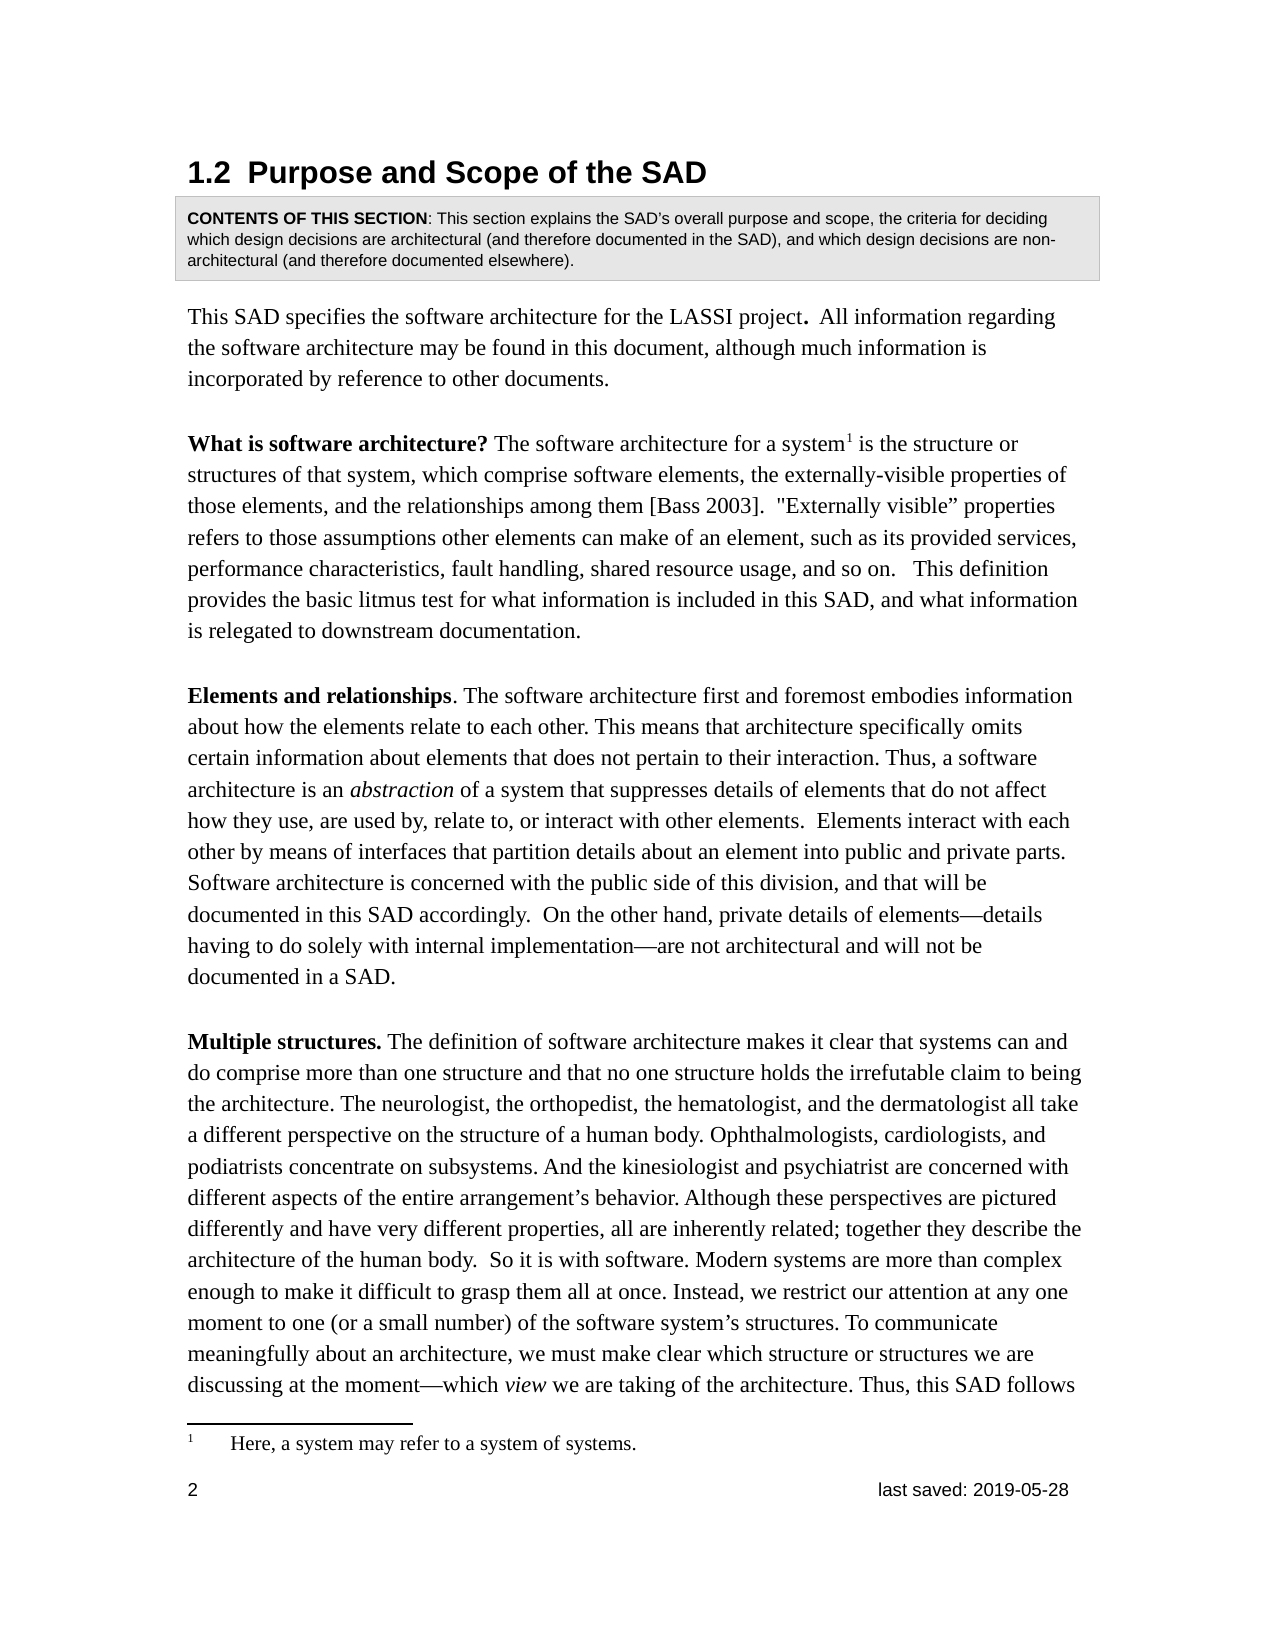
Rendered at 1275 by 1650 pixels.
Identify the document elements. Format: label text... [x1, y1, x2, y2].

table_header CONTENTS OF THIS SECTION: This section explains the SAD’s overall purpose and scope, the criteria for deciding which design decisions are architectural (and therefore documented in the SAD), and which design decisions are non-architectural (and therefore documented elsewhere). [176, 197, 1099, 280]
text Here, a system may refer to a system of systems. [187, 1430, 1087, 1455]
subtitle Purpose and Scope of the SAD [187, 150, 1087, 189]
text Multiple structures. The definition of software architecture makes it clear that systems can and do comprise more than one structure and that no one structure holds the irrefutable claim to being the architecture. The neurologist, the orthopedist, the hematologist, and the dermatologist all take a different perspective on the structure of a human body. Ophthalmologists, cardiologists, and podiatrists concentrate on subsystems. And the kinesiologist and psychiatrist are concerned with different aspects of the entire arrangement’s behavior. Although these perspectives are pictured differently and have very different properties, all are inherently related; together they describe the architecture of the human body. So it is with software. Modern systems are more than complex enough to make it difficult to grasp them all at once. Instead, we restrict our attention at any one moment to one (or a small number) of the software system’s structures. To communicate meaningfully about an architecture, we must make clear which structure or structures we are discussing at the moment—which view we are taking of the architecture. Thus, this SAD follows [187, 1023, 1087, 1398]
text This SAD specifies the software architecture for the LASSI project. All information regarding the software architecture may be found in this document, although much information is incorporated by reference to other documents. [187, 298, 1087, 392]
text What is software architecture? The software architecture for a system is the structure or structures of that system, which comprise software elements, the externally-visible properties of those elements, and the relationships among them [Bass 2003]. "Externally visible” properties refers to those assumptions other elements can make of an element, such as its provided services, performance characteristics, fault handling, shared resource usage, and so on. This definition provides the basic litmus test for what information is included in this SAD, and what information is relegated to downstream documentation. [187, 425, 1087, 644]
text Elements and relationships. The software architecture first and foremost embodies information about how the elements relate to each other. This means that architecture specifically omits certain information about elements that does not pertain to their interaction. Thus, a software architecture is an abstraction of a system that suppresses details of elements that do not affect how they use, are used by, relate to, or interact with other elements. Elements interact with each other by means of interfaces that partition details about an element into public and private parts. Software architecture is concerned with the public side of this division, and that will be documented in this SAD accordingly. On the other hand, private details of elements—details having to do solely with internal implementation—are not architectural and will not be documented in a SAD. [187, 677, 1087, 989]
